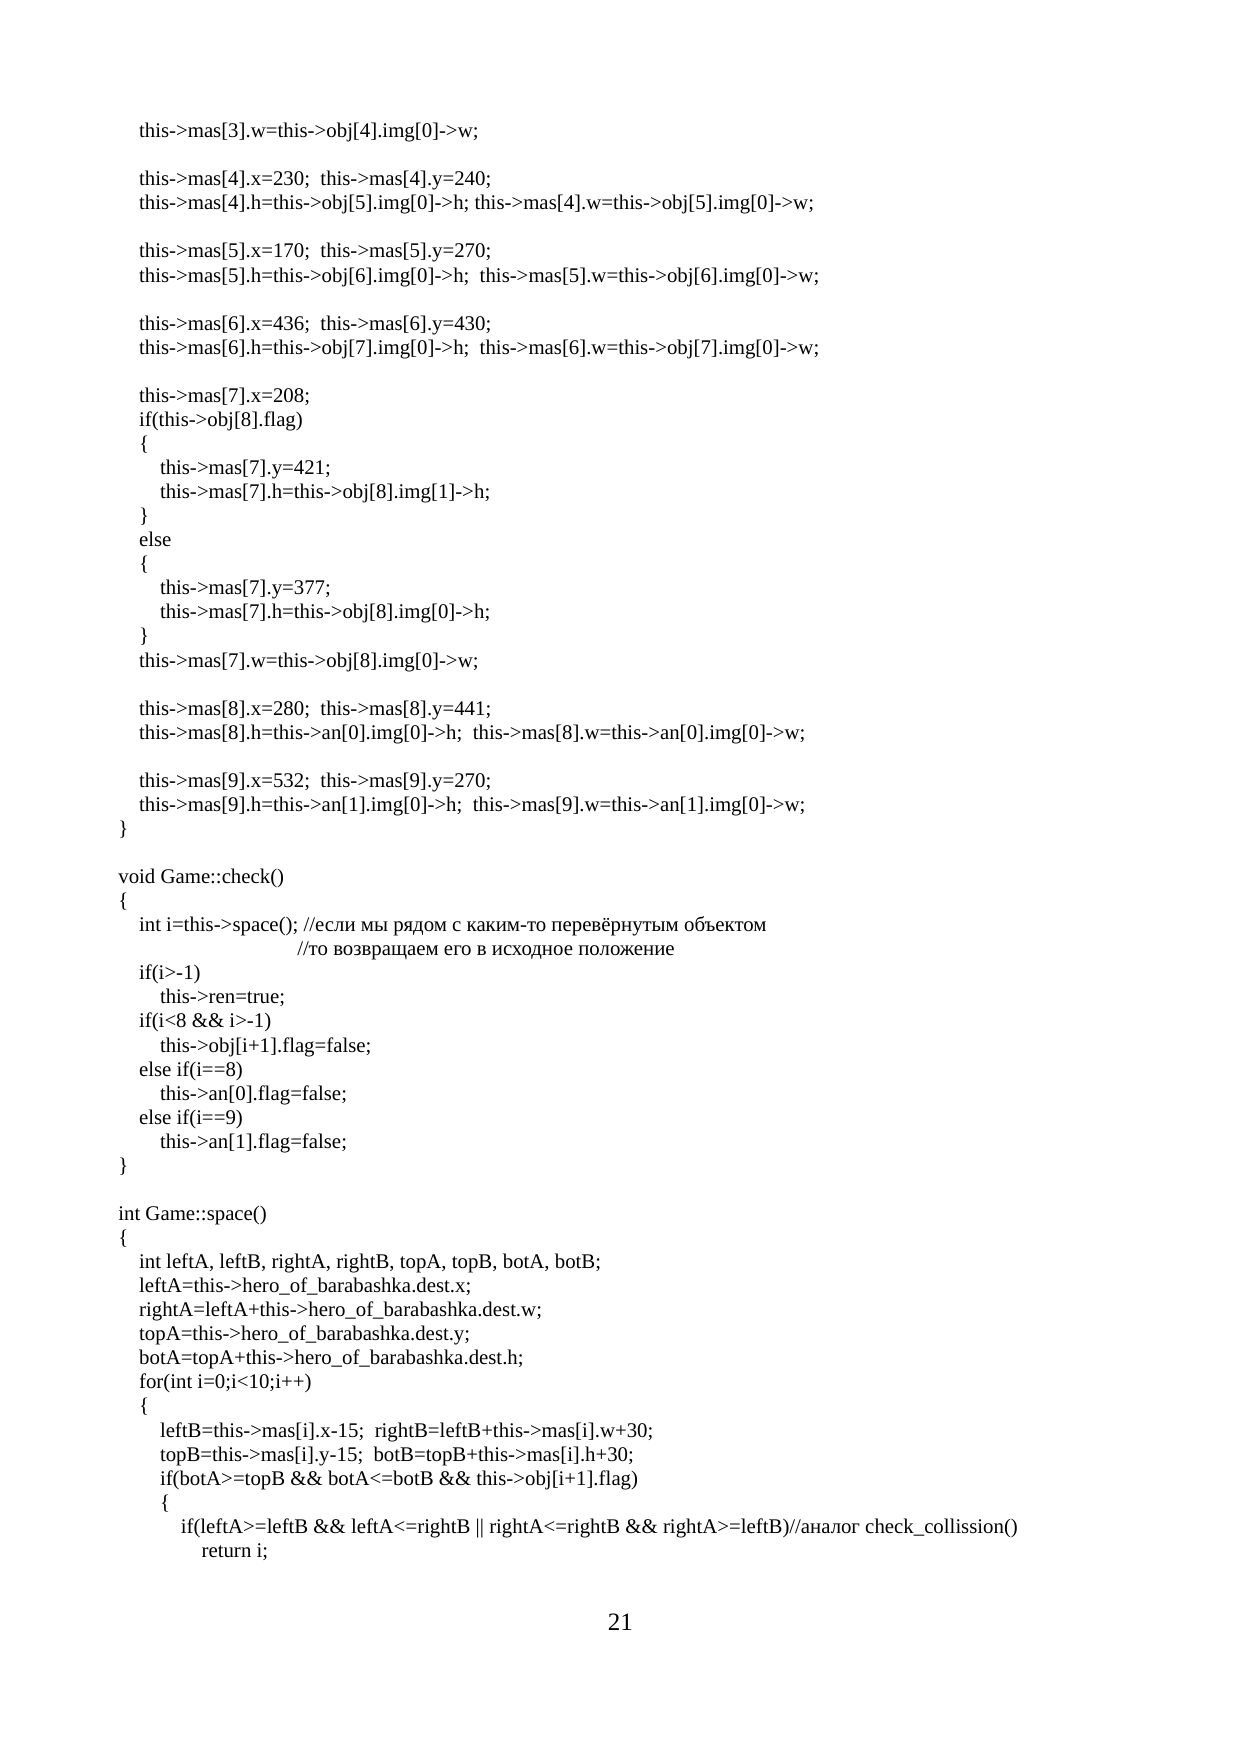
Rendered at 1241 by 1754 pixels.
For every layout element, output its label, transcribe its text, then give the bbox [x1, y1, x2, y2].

text { [118, 1393, 1122, 1417]
text this->an[1].flag=false; [118, 1129, 1122, 1153]
text this->mas[8].h=this->an[0].img[0]->h; this->mas[8].w=this->an[0].img[0]->w; [118, 720, 1122, 744]
text botA=topA+this->hero_of_barabashka.dest.h; [118, 1345, 1122, 1369]
text this->mas[7].h=this->obj[8].img[1]->h; [118, 479, 1122, 503]
text this->mas[4].x=230; this->mas[4].y=240; [118, 166, 1122, 190]
text leftA=this->hero_of_barabashka.dest.x; [118, 1273, 1122, 1297]
text //то возвращаем его в исходное положение [118, 936, 1122, 960]
text this->mas[6].h=this->obj[7].img[0]->h; this->mas[6].w=this->obj[7].img[0]->w; [118, 335, 1122, 359]
text } [118, 816, 1122, 840]
text leftB=this->mas[i].x-15; rightB=leftB+this->mas[i].w+30; [118, 1417, 1122, 1442]
text for(int i=0;i<10;i++) [118, 1369, 1122, 1393]
text this->mas[7].y=377; [118, 575, 1122, 599]
text this->mas[9].x=532; this->mas[9].y=270; [118, 768, 1122, 792]
text } [118, 503, 1122, 527]
text this->mas[5].x=170; this->mas[5].y=270; [118, 238, 1122, 262]
text } [118, 1153, 1122, 1177]
text this->mas[6].x=436; this->mas[6].y=430; [118, 311, 1122, 335]
text { [118, 431, 1122, 455]
text int Game::space() [118, 1201, 1122, 1225]
text rightA=leftA+this->hero_of_barabashka.dest.w; [118, 1297, 1122, 1321]
text void Game::check() [118, 864, 1122, 888]
text this->mas[7].w=this->obj[8].img[0]->w; [118, 647, 1122, 672]
text else if(i==9) [118, 1105, 1122, 1129]
text else [118, 527, 1122, 551]
text int leftA, leftB, rightA, rightB, topA, topB, botA, botB; [118, 1249, 1122, 1273]
text this->mas[7].y=421; [118, 455, 1122, 479]
text if(leftA>=leftB && leftA<=rightB || rightA<=rightB && rightA>=leftB)//аналог check_collission() [118, 1514, 1122, 1538]
text this->mas[5].h=this->obj[6].img[0]->h; this->mas[5].w=this->obj[6].img[0]->w; [118, 262, 1122, 287]
text if(this->obj[8].flag) [118, 407, 1122, 431]
text else if(i==8) [118, 1057, 1122, 1081]
text this->mas[9].h=this->an[1].img[0]->h; this->mas[9].w=this->an[1].img[0]->w; [118, 792, 1122, 816]
text int i=this->space(); //если мы рядом с каким-то перевёрнутым объектом [118, 912, 1122, 936]
text this->ren=true; [118, 984, 1122, 1008]
text } [118, 623, 1122, 647]
text topB=this->mas[i].y-15; botB=topB+this->mas[i].h+30; [118, 1442, 1122, 1466]
text this->an[0].flag=false; [118, 1081, 1122, 1105]
text if(i<8 && i>-1) [118, 1008, 1122, 1032]
text this->mas[7].x=208; [118, 383, 1122, 407]
text return i; [118, 1538, 1122, 1562]
text this->mas[3].w=this->obj[4].img[0]->w; [118, 118, 1122, 142]
text { [118, 1490, 1122, 1514]
text topA=this->hero_of_barabashka.dest.y; [118, 1321, 1122, 1345]
text if(i>-1) [118, 960, 1122, 984]
text this->mas[7].h=this->obj[8].img[0]->h; [118, 599, 1122, 623]
text { [118, 551, 1122, 575]
text this->mas[8].x=280; this->mas[8].y=441; [118, 696, 1122, 720]
text { [118, 888, 1122, 912]
text this->obj[i+1].flag=false; [118, 1032, 1122, 1057]
text if(botA>=topB && botA<=botB && this->obj[i+1].flag) [118, 1466, 1122, 1490]
text this->mas[4].h=this->obj[5].img[0]->h; this->mas[4].w=this->obj[5].img[0]->w; [118, 190, 1122, 214]
text { [118, 1225, 1122, 1249]
